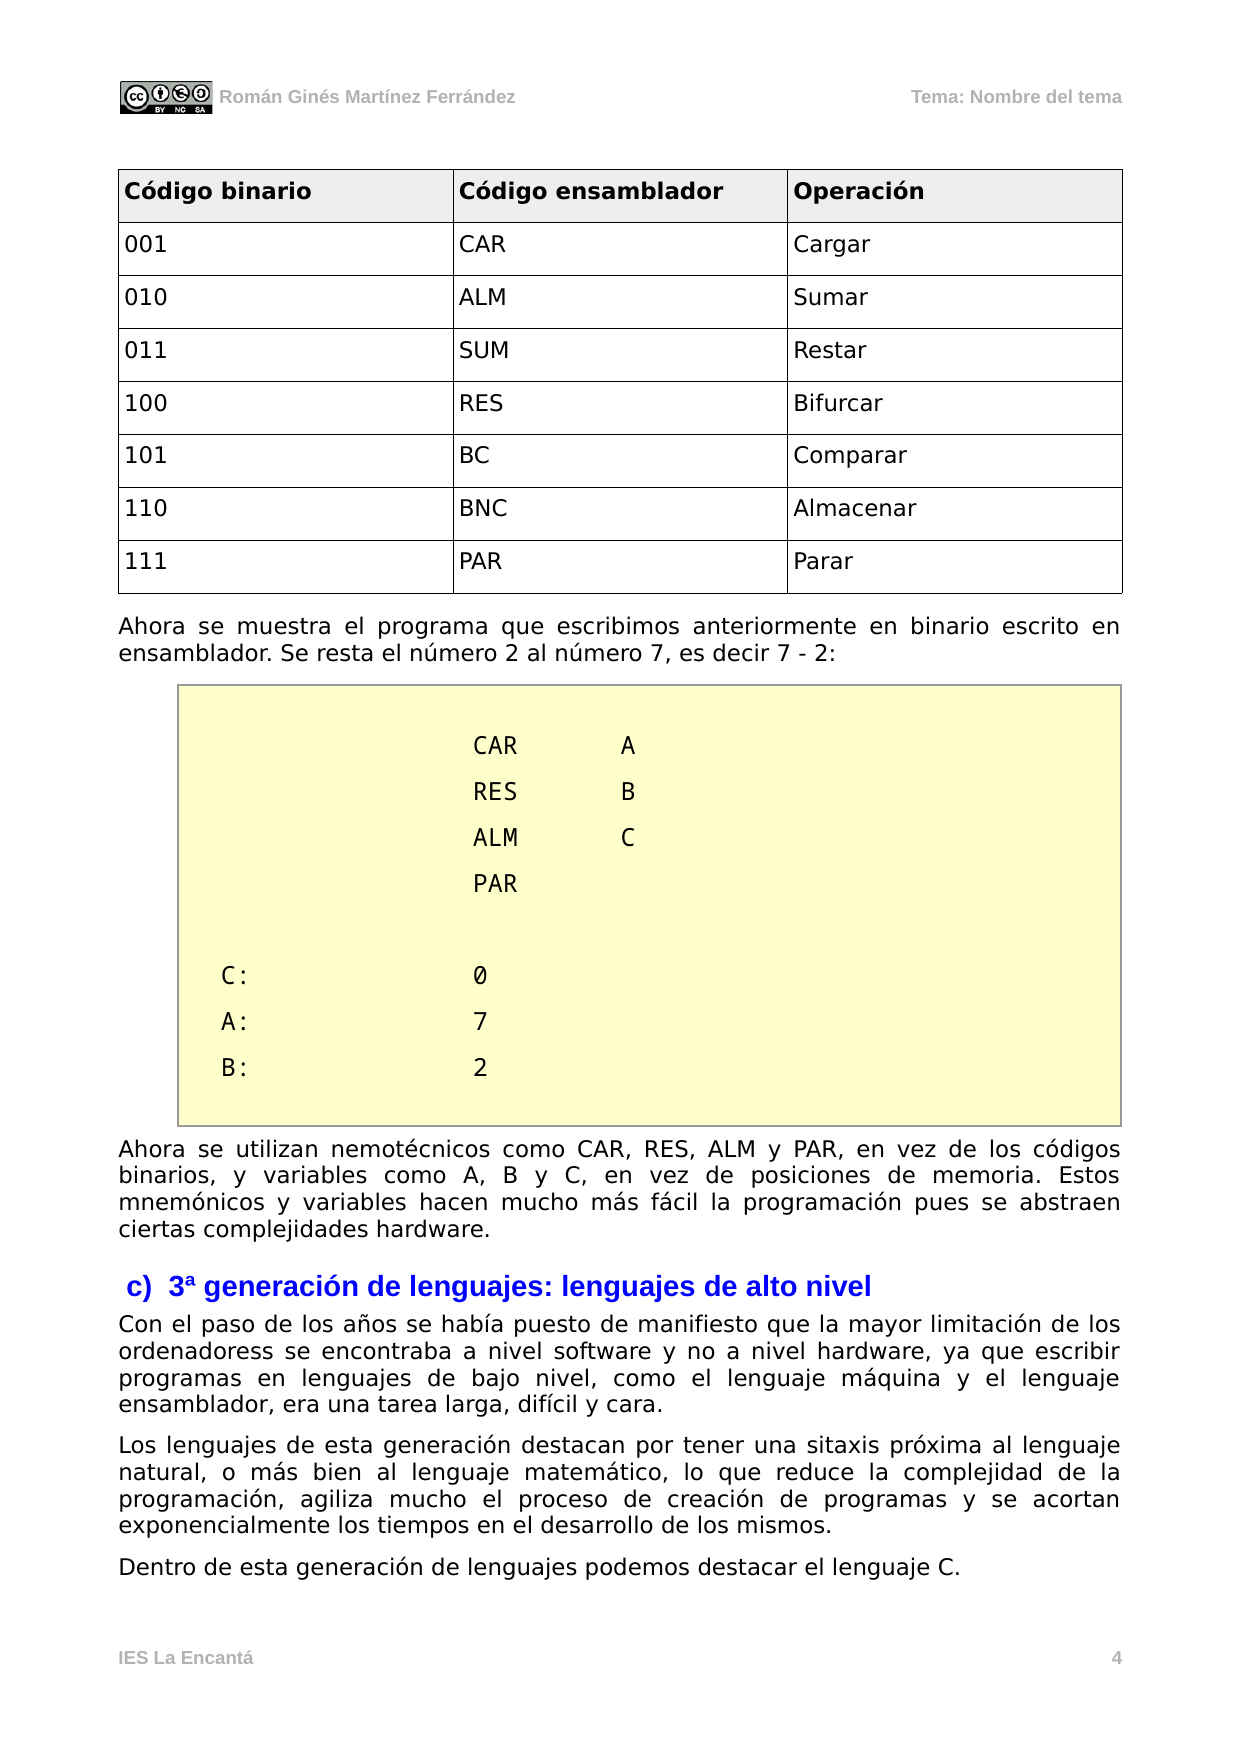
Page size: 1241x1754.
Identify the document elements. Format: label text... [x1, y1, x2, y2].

text B: 2 [179, 1006, 1120, 1125]
text PAR [179, 822, 1120, 868]
table_cell Restar [788, 329, 1122, 381]
table_cell 011 [119, 329, 453, 381]
table_header Código binario [119, 170, 453, 222]
text ALM C [179, 776, 1120, 822]
table_cell Comparar [788, 435, 1122, 487]
table_cell PAR [454, 541, 787, 593]
table_cell SUM [454, 329, 787, 381]
table_cell 010 [119, 276, 453, 328]
table_cell CAR [454, 223, 787, 275]
table_header Operación [788, 170, 1122, 222]
table_cell Sumar [788, 276, 1122, 328]
table_cell ALM [454, 276, 787, 328]
table_cell Cargar [788, 223, 1122, 275]
text CAR A [179, 686, 1120, 730]
table_cell RES [454, 382, 787, 434]
picture [120, 81, 213, 114]
text Dentro de esta generación de lenguajes podemos destacar el lenguaje C. [118, 1554, 1122, 1581]
table_cell BNC [454, 488, 787, 540]
table_cell BC [454, 435, 787, 487]
table_cell 101 [119, 435, 453, 487]
text Ahora se utilizan nemotécnicos como CAR, RES, ALM y PAR, en vez de los códigos binarios, y variables como A, B y C, en vez de posiciones de memoria. Estos mnemónicos y variables hacen mucho más fácil la programación pues se abstraen ciertas complejidades hardware. [118, 1136, 1122, 1242]
text Con el paso de los años se había puesto de manifiesto que la mayor limitación de los ordenadoress se encontraba a nivel software y no a nivel hardware, ya que escribir programas en lenguajes de bajo nivel, como el lenguaje máquina y el lenguaje ensamblador, era una tarea larga, difícil y cara. [118, 1311, 1122, 1418]
table_cell 001 [119, 223, 453, 275]
table_header Código ensamblador [454, 170, 787, 222]
text RES B [179, 730, 1120, 776]
table_cell Almacenar [788, 488, 1122, 540]
text Los lenguajes de esta generación destacan por tener una sitaxis próxima al lenguaje natural, o más bien al lenguaje matemático, lo que reduce la complejidad de la programación, agiliza mucho el proceso de creación de programas y se acortan exponencialmente los tiempos en el desarrollo de los mismos. [118, 1433, 1122, 1539]
table_cell Bifurcar [788, 382, 1122, 434]
table_cell 111 [119, 541, 453, 593]
table_cell 110 [119, 488, 453, 540]
table_cell Parar [788, 541, 1122, 593]
text C: 0 [179, 914, 1120, 960]
table_cell 100 [119, 382, 453, 434]
text A: 7 [179, 960, 1120, 1006]
subtitle 3ª generación de lenguajes: lenguajes de alto nivel [118, 1269, 1122, 1302]
text Ahora se muestra el programa que escribimos anteriormente en binario escrito en ensamblador. Se resta el número 2 al número 7, es decir 7 - 2: [118, 613, 1122, 667]
